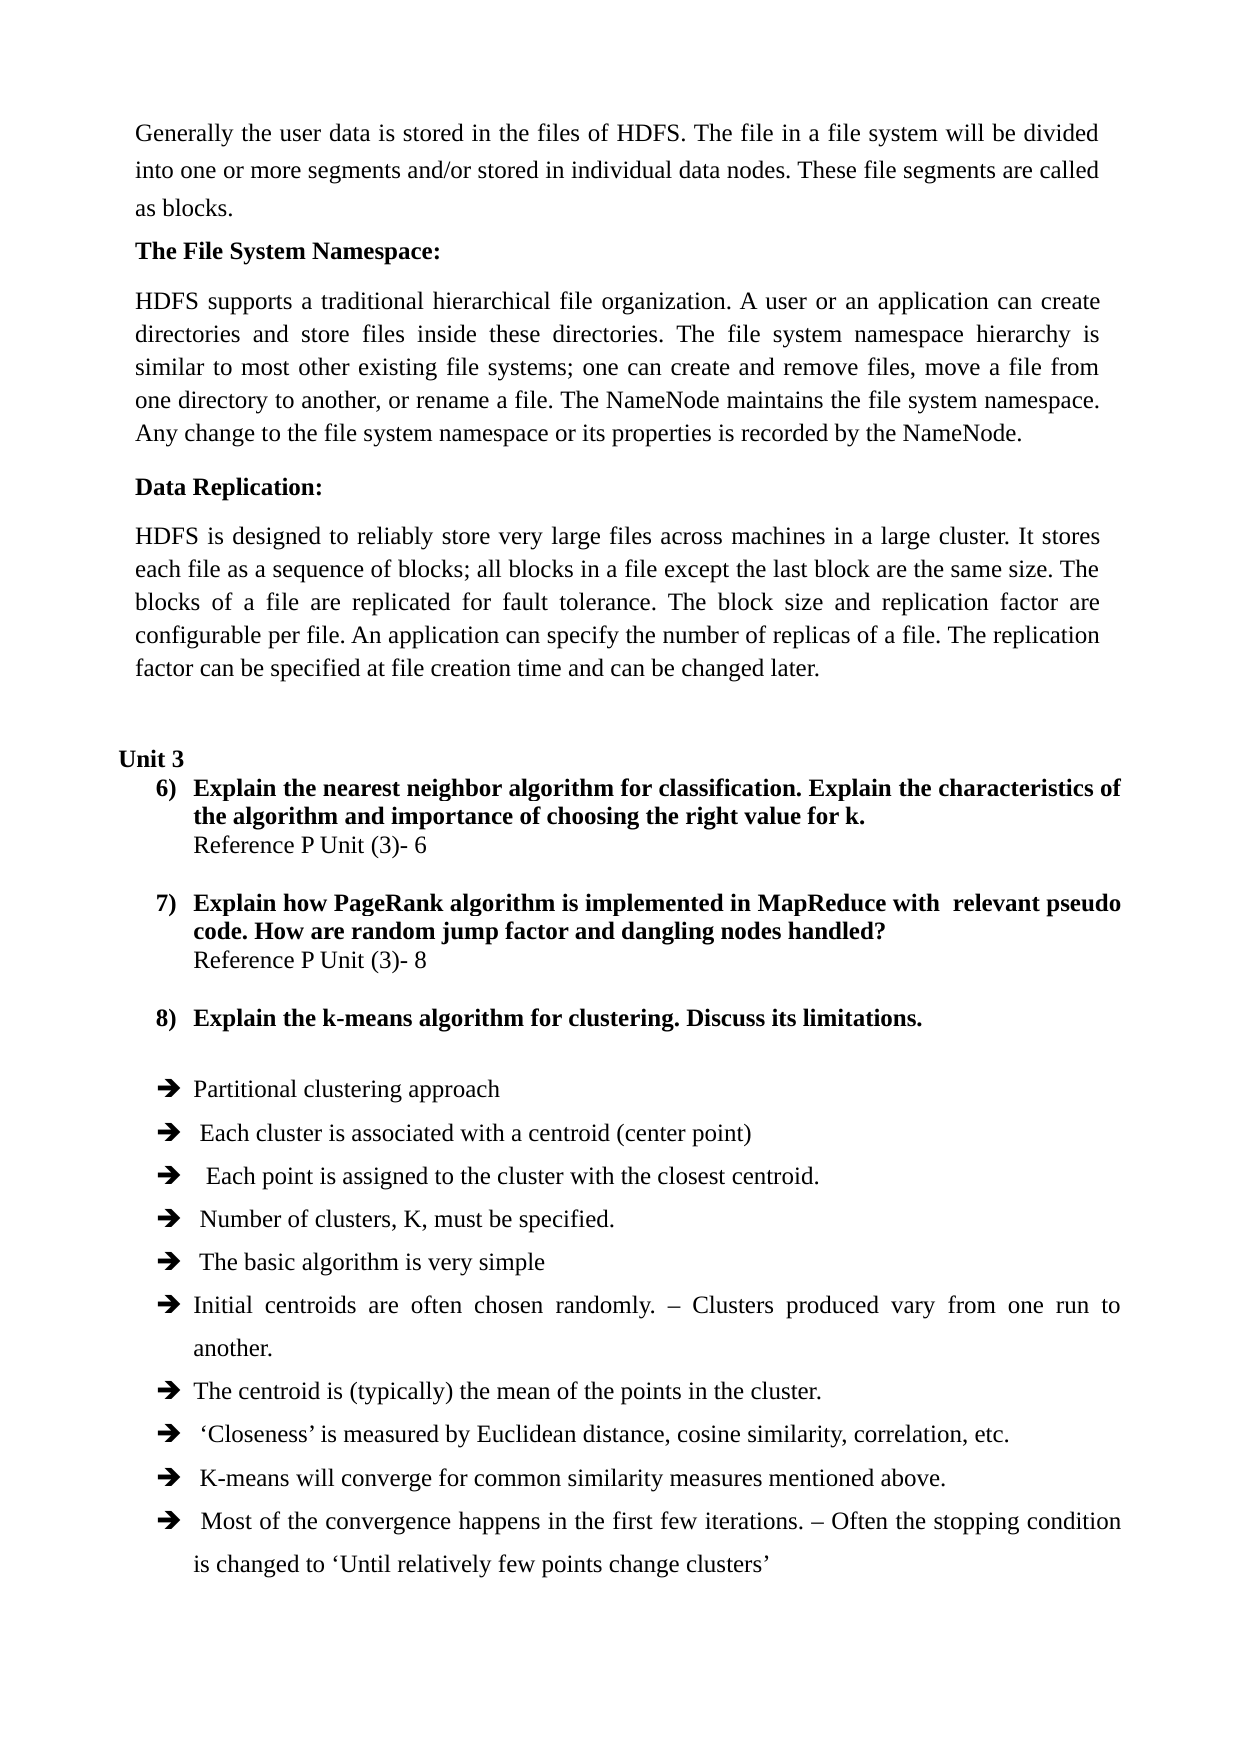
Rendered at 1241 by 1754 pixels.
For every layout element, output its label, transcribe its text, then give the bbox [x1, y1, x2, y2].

list Explain how PageRank algorithm is implemented in MapReduce with relevant pseudo code. How are random jump factor and dangling nodes handled? [156, 888, 1122, 945]
list Explain the k-means algorithm for clustering. Discuss its limitations. [156, 1003, 1122, 1031]
list Explain the nearest neighbor algorithm for classification. Explain the characteristics of the algorithm and importance of choosing the right value for k. [156, 773, 1122, 830]
text HDFS supports a traditional hierarchical file organization. A user or an application can create directories and store files inside these directories. The file system namespace hierarchy is similar to most other existing file systems; one can create and remove files, move a file from one directory to another, or rename a file. The NameNode maintains the file system namespace. Any change to the file system namespace or its properties is recorded by the NameNode. [135, 286, 1101, 447]
list Reference P Unit (3)- 8 [156, 945, 1122, 974]
list Each cluster is associated with a centroid (center point) [156, 1118, 1122, 1146]
list ‘Closeness’ is measured by Euclidean distance, cosine similarity, correlation, etc. [156, 1419, 1122, 1448]
list Each point is assigned to the cluster with the closest centroid. [156, 1161, 1122, 1189]
list Most of the convergence happens in the first few iterations. – Often the stopping condition is changed to ‘Until relatively few points change clusters’ [156, 1506, 1122, 1578]
text Generally the user data is stored in the files of HDFS. The file in a file system will be divided into one or more segments and/or stored in individual data nodes. These file segments are called as blocks. [135, 118, 1101, 221]
list The centroid is (typically) the mean of the points in the cluster. [156, 1376, 1122, 1405]
list The basic algorithm is very simple [156, 1247, 1122, 1276]
text Unit 3 [118, 744, 1122, 773]
list K-means will converge for common similarity measures mentioned above. [156, 1463, 1122, 1491]
list Reference P Unit (3)- 6 [156, 830, 1122, 859]
text HDFS is designed to reliably store very large files across machines in a large cluster. It stores each file as a sequence of blocks; all blocks in a file except the last block are the same size. The blocks of a file are replicated for fault tolerance. The block size and replication factor are configurable per file. An application can specify the number of replicas of a file. The replication factor can be specified at file creation time and can be changed later. [135, 521, 1101, 682]
list Number of clusters, K, must be specified. [156, 1204, 1122, 1233]
subtitle Data Replication: [135, 472, 1122, 500]
list Partitional clustering approach [156, 1074, 1122, 1103]
subtitle The File System Namespace: [135, 236, 1122, 265]
list Initial centroids are often chosen randomly. – Clusters produced vary from one run to another. [156, 1290, 1122, 1362]
